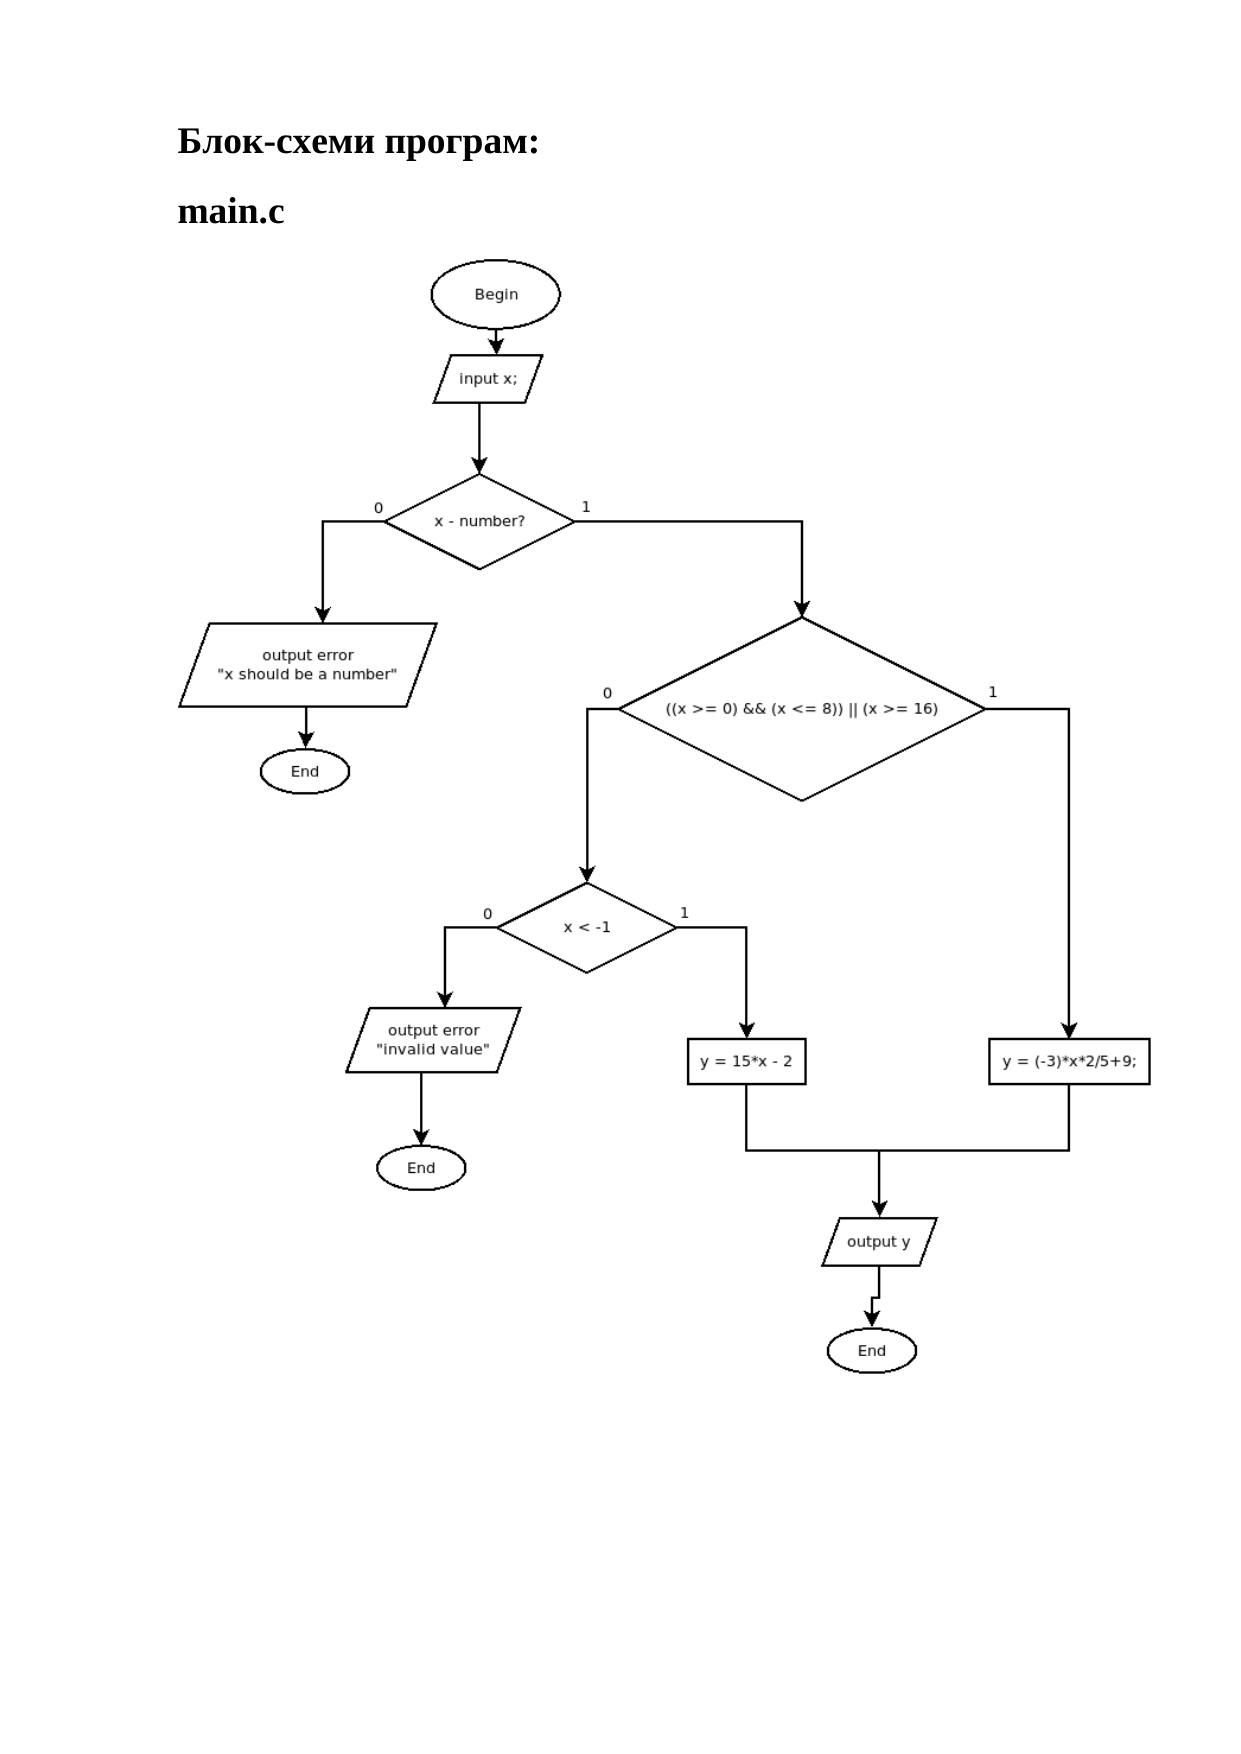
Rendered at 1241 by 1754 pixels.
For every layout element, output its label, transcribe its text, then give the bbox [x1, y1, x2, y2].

text Блок-схеми програм: [177, 118, 1152, 161]
picture [177, 258, 1152, 1375]
text main.c [177, 188, 1152, 232]
